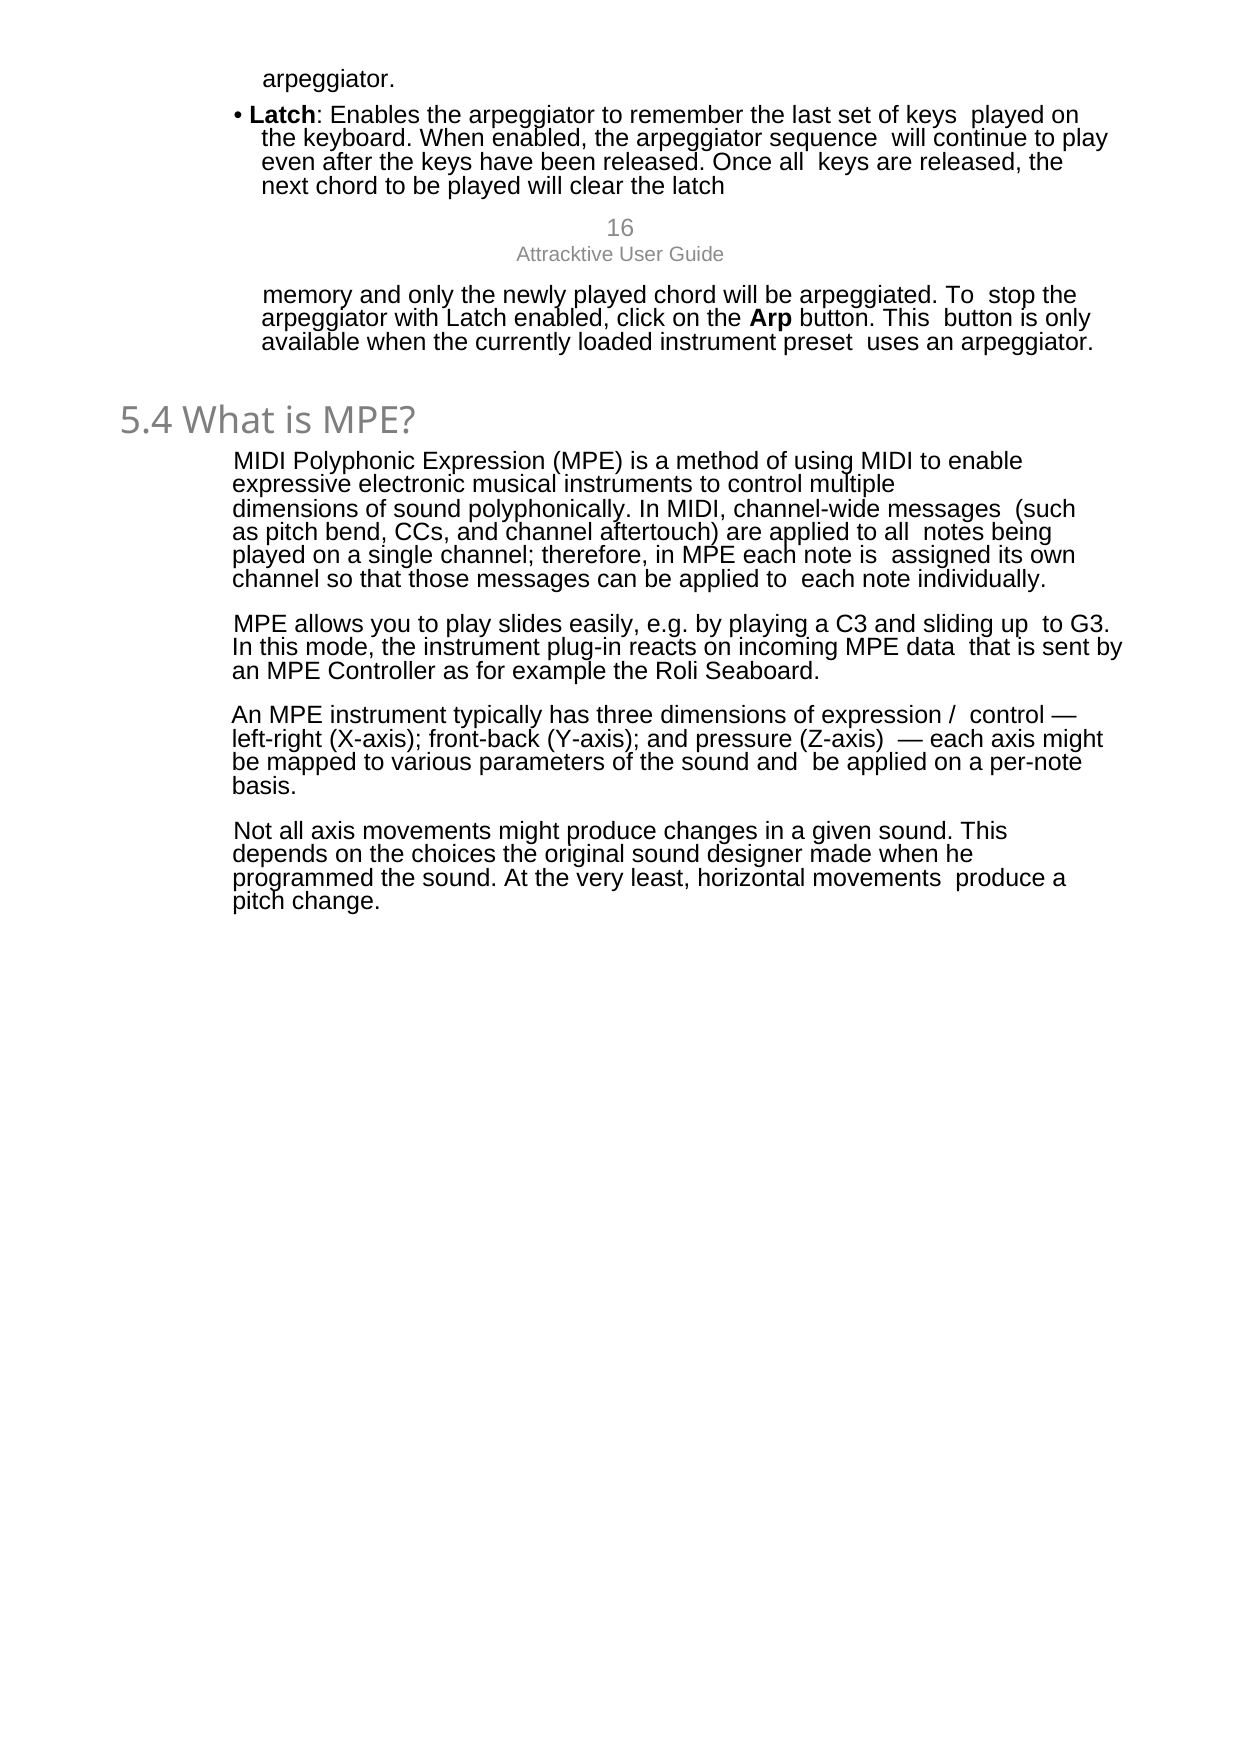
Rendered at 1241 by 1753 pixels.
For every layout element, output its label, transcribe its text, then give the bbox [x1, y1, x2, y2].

text Not all axis movements might produce changes in a given sound. This depends on the choices the original sound designer made when he programmed the sound. At the very least, horizontal movements produce a pitch change. [232, 821, 1099, 915]
text dimensions of sound polyphonically. In MIDI, channel-wide messages (such as pitch bend, CCs, and channel aftertouch) are applied to all notes being played on a single channel; therefore, in MPE each note is assigned its own channel so that those messages can be applied to each note individually. [232, 498, 1097, 593]
text Attracktive User Guide [108, 242, 1133, 266]
text 5.4 What is MPE? [119, 393, 1133, 444]
text • Latch: Enables the arpeggiator to remember the last set of keys played on the keyboard. When enabled, the arpeggiator sequence will continue to play even after the keys have been released. Once all keys are released, the next chord to be played will clear the latch [233, 105, 1117, 199]
text arpeggiator. [233, 69, 1123, 93]
text An MPE instrument typically has three dimensions of expression / control — left-right (X-axis); front-back (Y-axis); and pressure (Z-axis) — each axis might be mapped to various parameters of the sound and be applied on a per-note basis. [231, 705, 1104, 800]
text memory and only the newly played chord will be arpeggiated. To stop the arpeggiator with Latch enabled, click on the Arp button. This button is only available when the currently loaded instrument preset uses an arpeggiator. [261, 284, 1129, 355]
text MIDI Polyphonic Expression (MPE) is a method of using MIDI to enable expressive electronic musical instruments to control multiple [232, 451, 1107, 498]
text 16 [108, 213, 1133, 242]
text MPE allows you to play slides easily, e.g. by playing a C3 and sliding up to G3. In this mode, the instrument plug-in reacts on incoming MPE data that is sent by an MPE Controller as for example the Roli Seaboard. [232, 613, 1128, 684]
